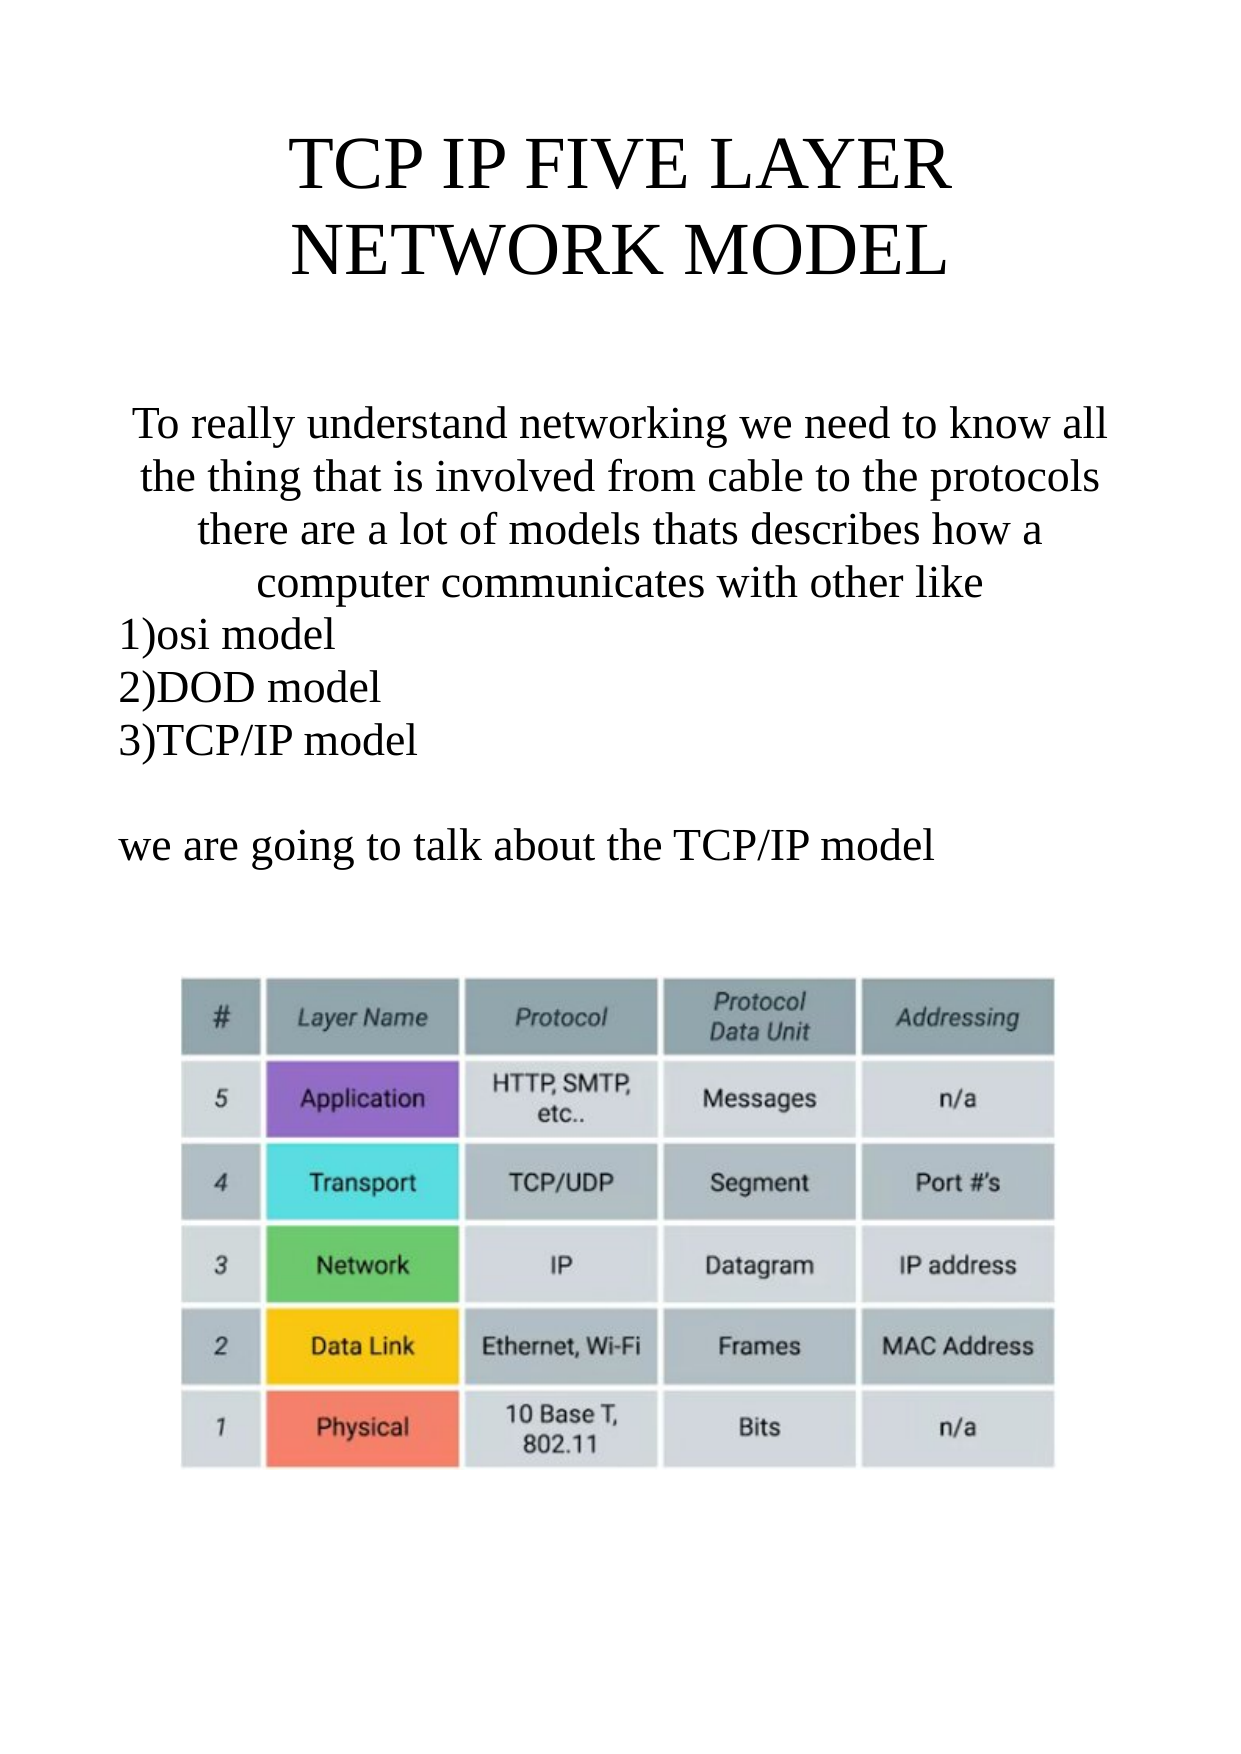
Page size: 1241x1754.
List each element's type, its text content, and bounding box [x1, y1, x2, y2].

text To really understand networking we need to know all the thing that is involved from cable to the protocols [118, 396, 1122, 501]
text 3)TCP/IP model [118, 712, 1122, 765]
text TCP IP FIVE LAYER NETWORK MODEL [118, 118, 1122, 291]
text 1)osi model [118, 607, 1122, 659]
text there are a lot of models thats describes how a computer communicates with other like [118, 501, 1122, 607]
picture [180, 975, 1060, 1470]
text we are going to talk about the TCP/IP model [118, 818, 1122, 870]
text 2)DOD model [118, 659, 1122, 712]
